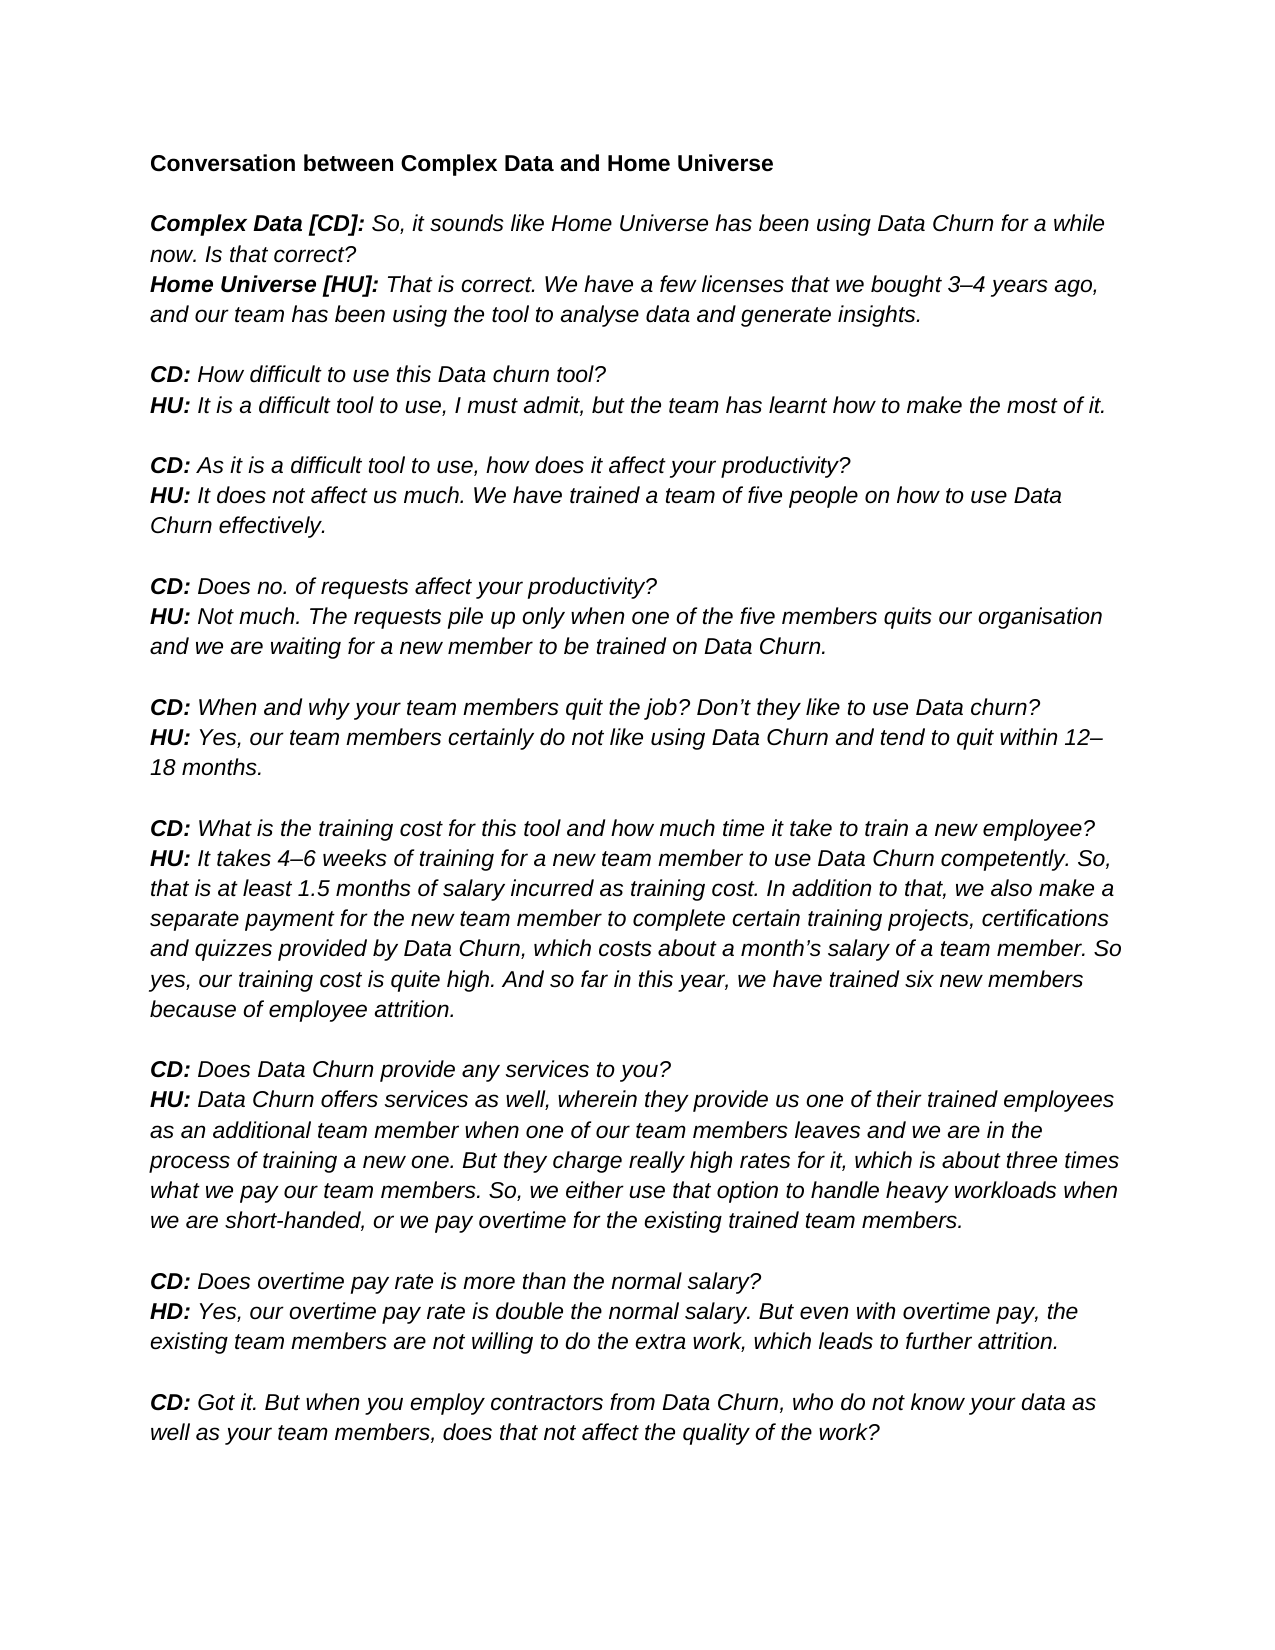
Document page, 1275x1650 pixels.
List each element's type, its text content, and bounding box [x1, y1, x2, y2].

text HU: Yes, our team members certainly do not like using Data Churn and tend to quit within 12–18 months. [150, 724, 1125, 781]
text HD: Yes, our overtime pay rate is double the normal salary. But even with overtime pay, the existing team members are not willing to do the extra work, which leads to further attrition. [150, 1298, 1125, 1354]
text Conversation between Complex Data and Home Universe [150, 150, 1125, 176]
text Complex Data [CD]: So, it sounds like Home Universe has been using Data Churn for a while now. Is that correct? [150, 210, 1125, 267]
text CD: Does Data Churn provide any services to you? [150, 1056, 1125, 1083]
text CD: What is the training cost for this tool and how much time it take to train a new employee? [150, 814, 1125, 841]
text HU: It is a difficult tool to use, I must admit, but the team has learnt how to make the most of it. [150, 392, 1125, 418]
text CD: Got it. But when you employ contractors from Data Churn, who do not know your data as well as your team members, does that not affect the quality of the work? [150, 1388, 1125, 1445]
text CD: Does no. of requests affect your productivity? [150, 573, 1125, 599]
text HU: It does not affect us much. We have trained a team of five people on how to use Data Churn effectively. [150, 482, 1125, 539]
text CD: How difficult to use this Data churn tool? [150, 361, 1125, 388]
text CD: Does overtime pay rate is more than the normal salary? [150, 1268, 1125, 1294]
text HU: It takes 4–6 weeks of training for a new team member to use Data Churn competently. So, that is at least 1.5 months of salary incurred as training cost. In addition to that, we also make a separate payment for the new team member to complete certain training projects, certifications and quizzes provided by Data Churn, which costs about a month’s salary of a team member. So yes, our training cost is quite high. And so far in this year, we have trained six new members because of employee attrition. [150, 845, 1125, 1022]
text HU: Not much. The requests pile up only when one of the five members quits our organisation and we are waiting for a new member to be trained on Data Churn. [150, 603, 1125, 660]
text HU: Data Churn offers services as well, wherein they provide us one of their trained employees as an additional team member when one of our team members leaves and we are in the process of training a new one. But they charge really high rates for it, which is about three times what we pay our team members. So, we either use that option to handle heavy workloads when we are short-handed, or we pay overtime for the existing trained team members. [150, 1086, 1125, 1234]
text CD: When and why your team members quit the job? Don’t they like to use Data churn? [150, 694, 1125, 720]
text CD: As it is a difficult tool to use, how does it affect your productivity? [150, 452, 1125, 478]
text Home Universe [HU]: That is correct. We have a few licenses that we bought 3–4 years ago, and our team has been using the tool to analyse data and generate insights. [150, 271, 1125, 327]
